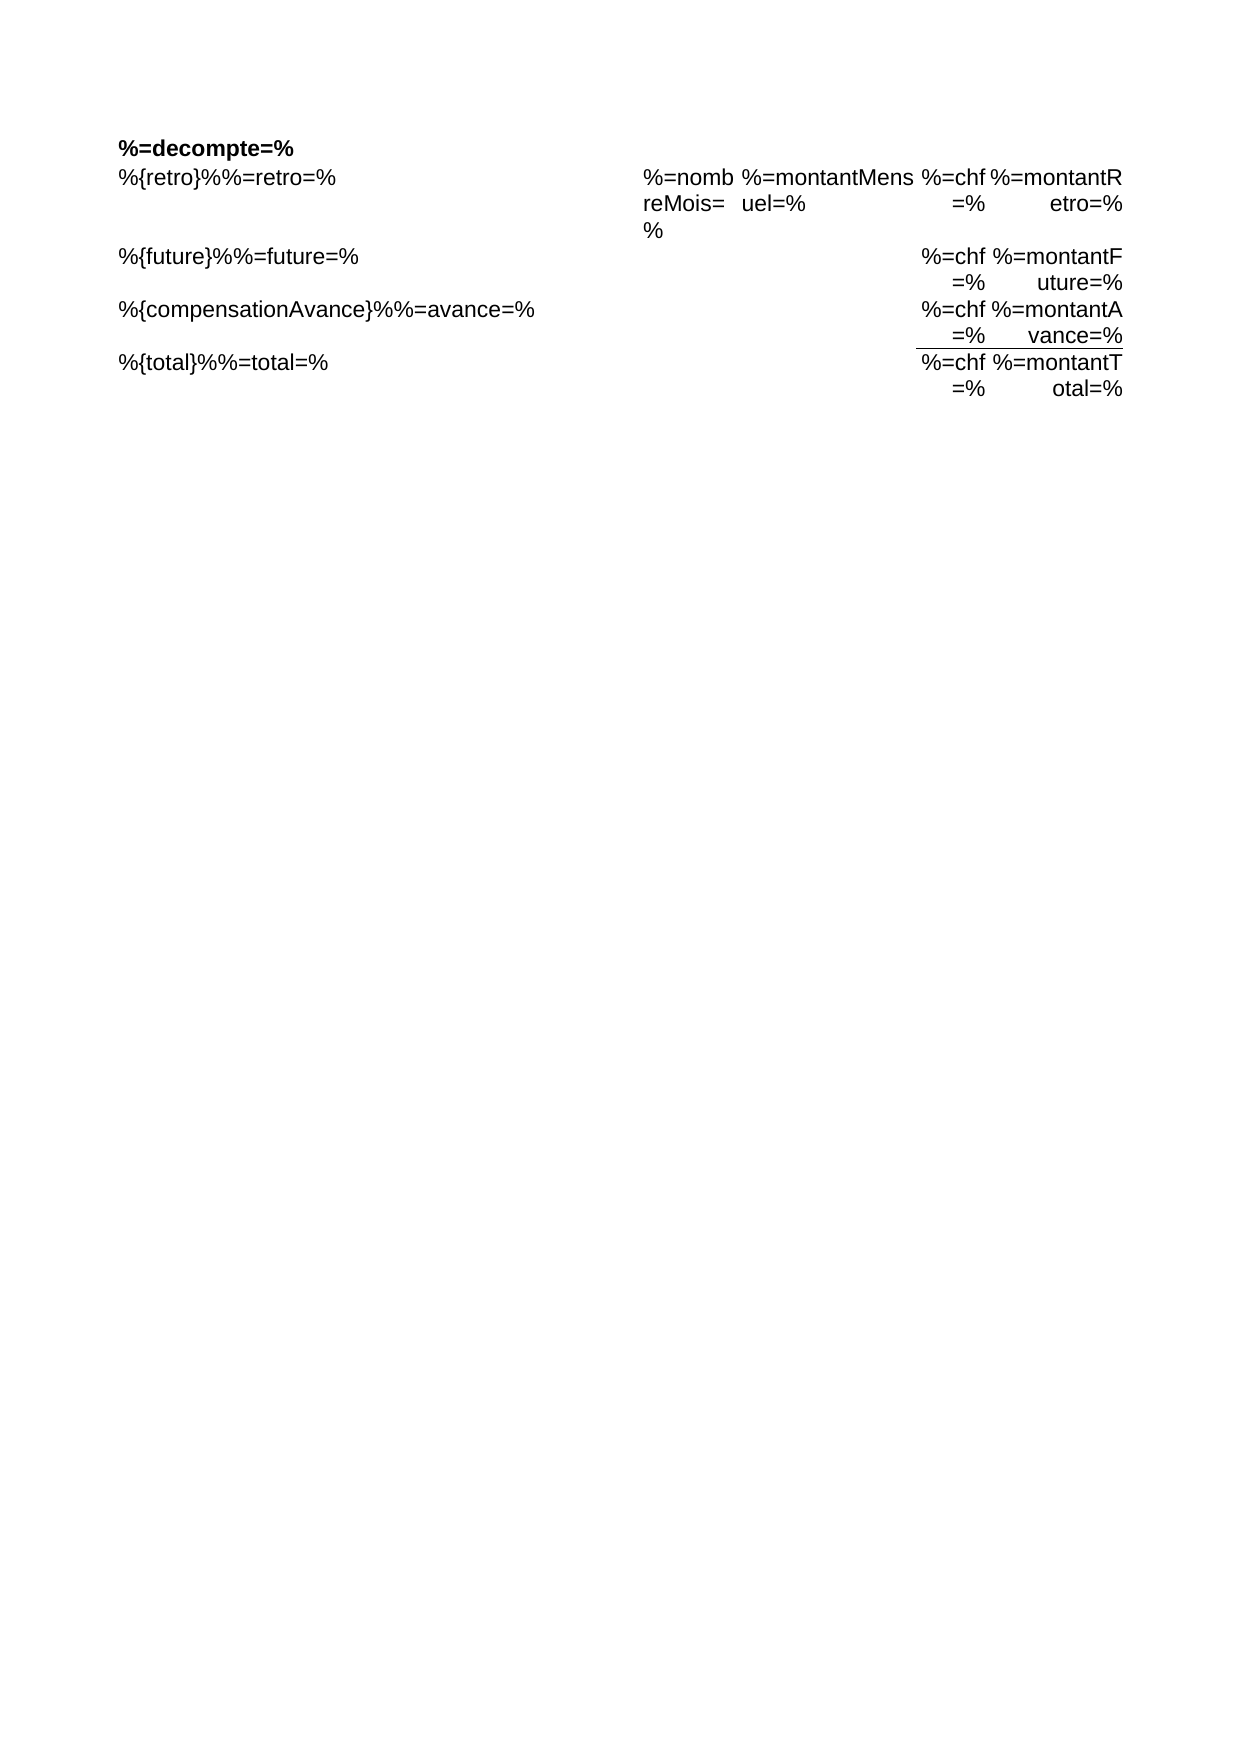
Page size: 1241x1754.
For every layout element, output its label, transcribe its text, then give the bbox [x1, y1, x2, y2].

table_cell %=montantMensuel=% [741, 164, 916, 243]
table_cell %=montantAvance=% [985, 296, 1123, 348]
table_header [916, 123, 985, 164]
table_header %=decompte=% [118, 123, 643, 164]
table_cell %=chf=% [916, 296, 985, 348]
table_cell %=montantFuture=% [985, 243, 1123, 296]
table_cell %{compensationAvance}%%=avance=% [118, 296, 643, 348]
table_cell %=chf=% [916, 243, 985, 296]
table_cell [643, 296, 741, 348]
table_cell %=nombreMois=% [643, 164, 741, 243]
table_cell %{total}%%=total=% [118, 349, 643, 401]
table_cell %=montantRetro=% [985, 164, 1123, 243]
table_header [741, 123, 916, 164]
table_cell [643, 349, 741, 401]
table_cell %=chf=% [916, 164, 985, 243]
table_cell [741, 349, 916, 401]
table_cell [643, 243, 741, 296]
table_cell [741, 243, 916, 296]
table_cell %=montantTotal=% [985, 349, 1123, 401]
table_header [985, 123, 1123, 164]
table_cell %{retro}%%=retro=% [118, 164, 643, 243]
table_cell [741, 296, 916, 348]
table_header [643, 123, 741, 164]
table_cell %=chf=% [916, 349, 985, 401]
table_cell %{future}%%=future=% [118, 243, 643, 296]
